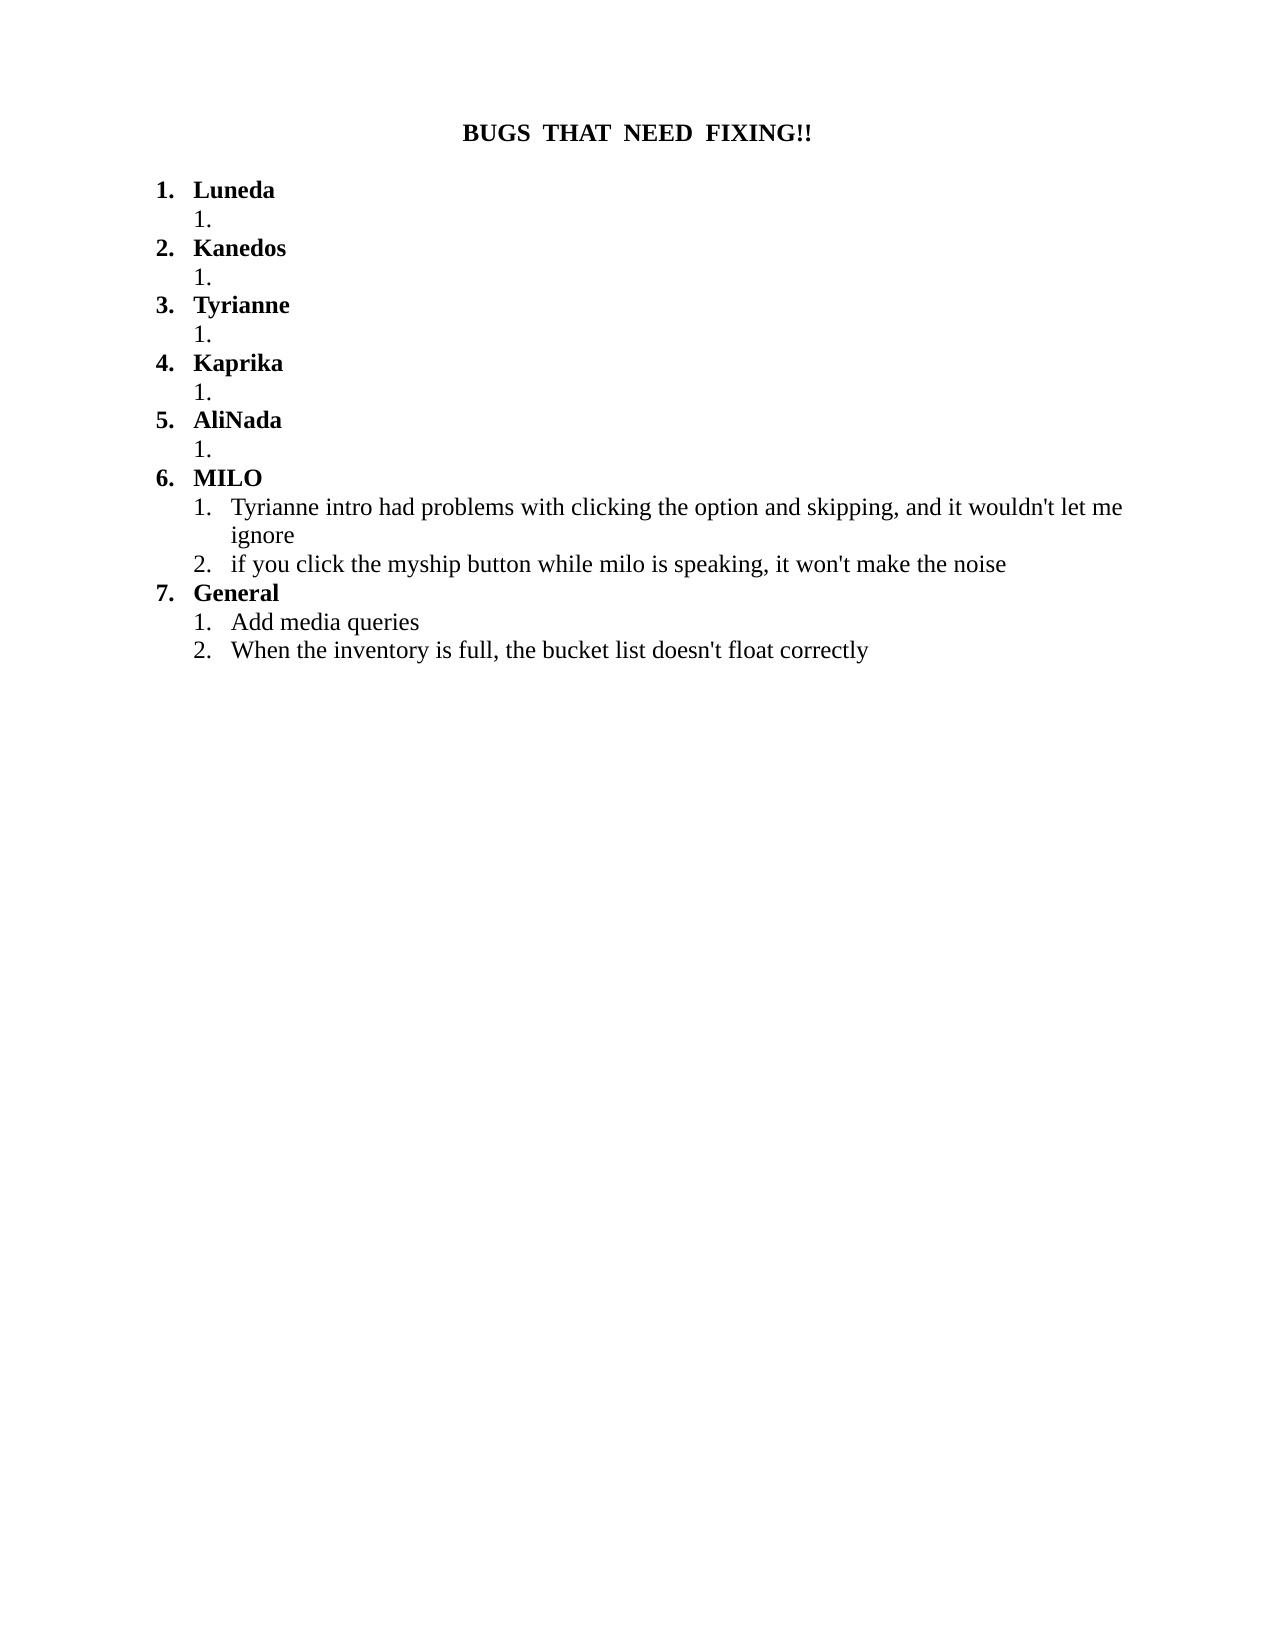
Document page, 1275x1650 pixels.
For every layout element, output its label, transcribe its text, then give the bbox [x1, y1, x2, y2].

list General [156, 578, 1157, 607]
list Add media queries [193, 607, 1157, 636]
list if you click the myship button while milo is speaking, it won't make the noise [193, 549, 1157, 578]
list Tyrianne intro had problems with clicking the option and skipping, and it wouldn't let me ignore [193, 492, 1157, 549]
list MILO [156, 463, 1157, 492]
list Kaprika [156, 348, 1157, 377]
text BUGS THAT NEED FIXING!! [118, 118, 1157, 147]
list When the inventory is full, the bucket list doesn't float correctly [193, 636, 1157, 664]
list Tyrianne [156, 291, 1157, 319]
list Kanedos [156, 233, 1157, 262]
list AliNada [156, 406, 1157, 434]
list Luneda [156, 176, 1157, 204]
